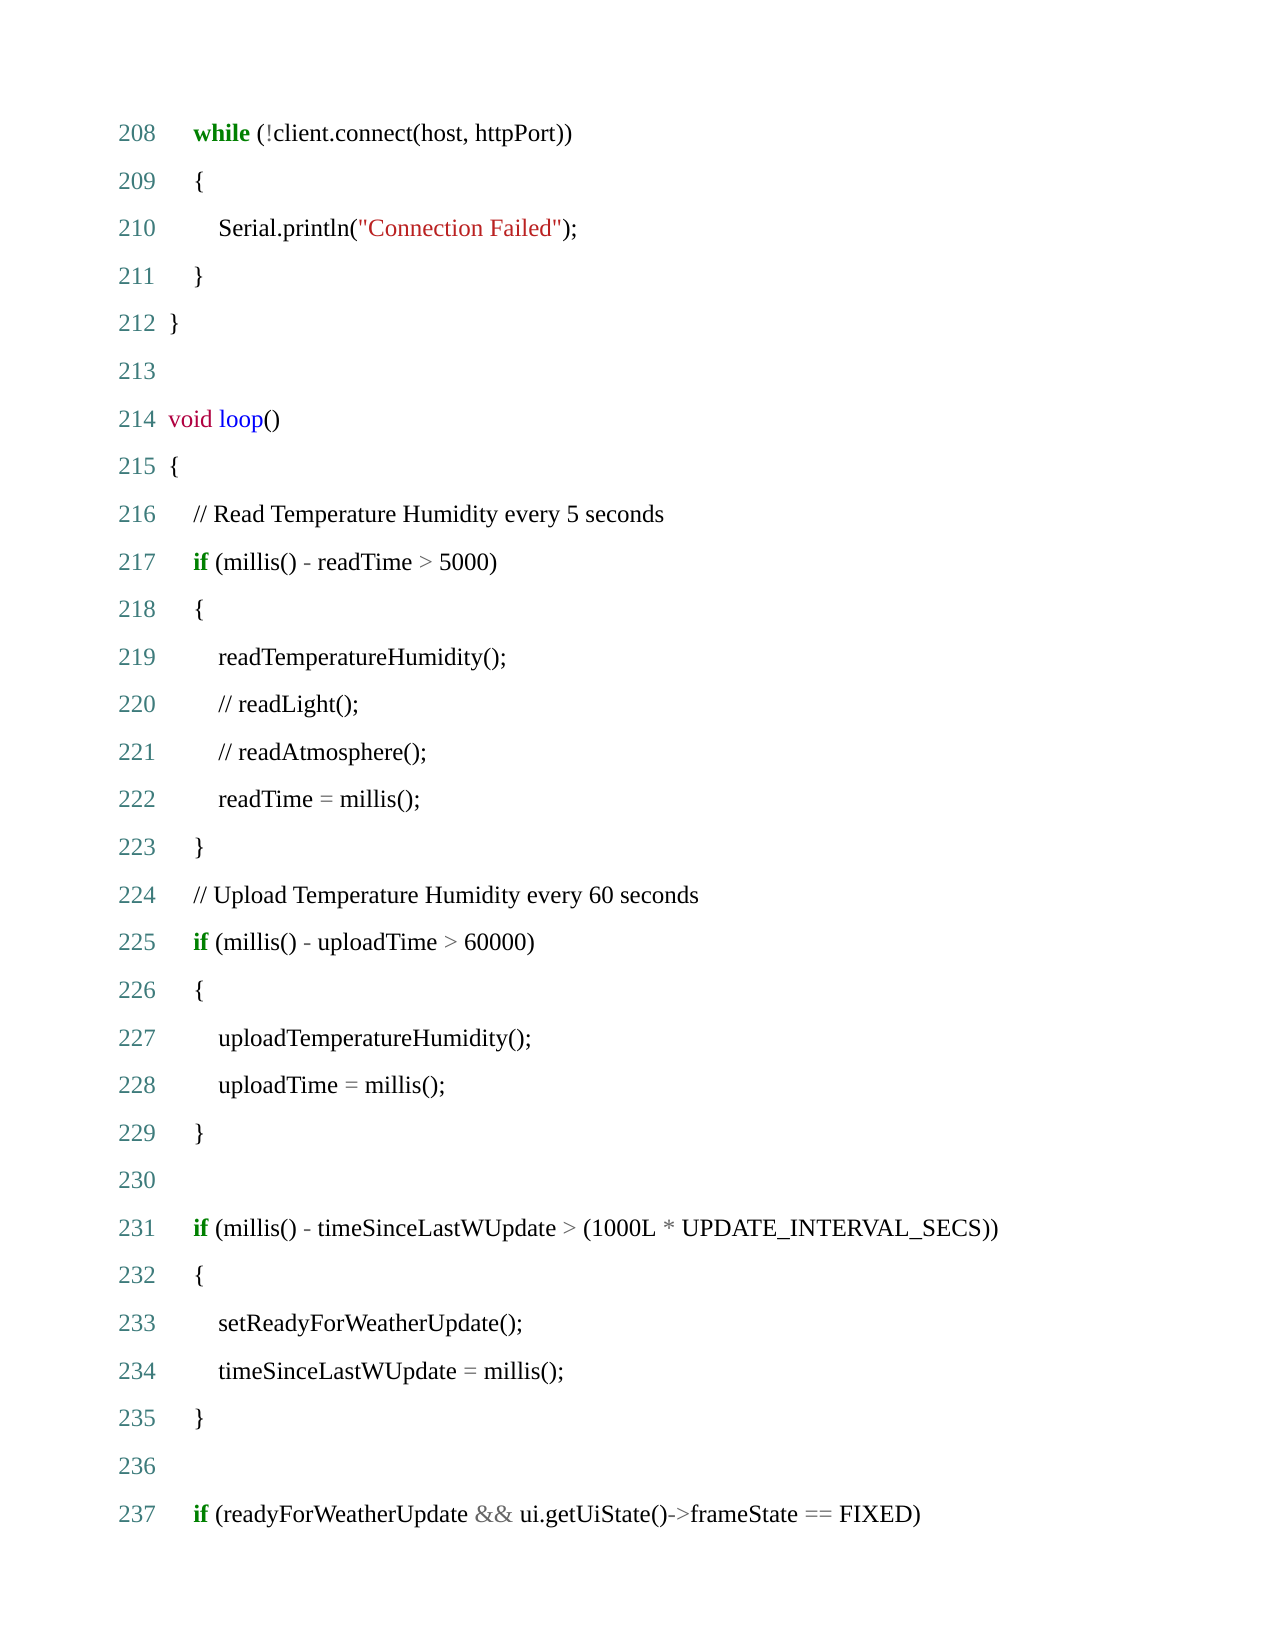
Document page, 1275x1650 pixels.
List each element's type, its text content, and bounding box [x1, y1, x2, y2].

text 236 [118, 1451, 1157, 1480]
text 213 [118, 356, 1157, 385]
text 232 { [118, 1261, 1157, 1289]
text 215 { [118, 451, 1157, 480]
text 216 // Read Temperature Humidity every 5 seconds [118, 499, 1157, 528]
text 211 } [118, 261, 1157, 290]
text 218 { [118, 594, 1157, 623]
text 235 } [118, 1403, 1157, 1432]
text 208 while (!client.connect(host, httpPort)) [118, 118, 1157, 147]
text 209 { [118, 166, 1157, 194]
text 222 readTime = millis(); [118, 784, 1157, 813]
text 230 [118, 1165, 1157, 1194]
text 226 { [118, 975, 1157, 1004]
text 223 } [118, 832, 1157, 861]
text 225 if (millis() - uploadTime > 60000) [118, 927, 1157, 956]
text 224 // Upload Temperature Humidity every 60 seconds [118, 880, 1157, 908]
text 227 uploadTemperatureHumidity(); [118, 1023, 1157, 1051]
text 217 if (millis() - readTime > 5000) [118, 547, 1157, 575]
text 210 Serial.println("Connection Failed"); [118, 213, 1157, 242]
text 229 } [118, 1118, 1157, 1147]
text 212 } [118, 308, 1157, 337]
text 228 uploadTime = millis(); [118, 1070, 1157, 1099]
text 219 readTemperatureHumidity(); [118, 642, 1157, 671]
text 231 if (millis() - timeSinceLastWUpdate > (1000L * UPDATE_INTERVAL_SECS)) [118, 1213, 1157, 1242]
text 234 timeSinceLastWUpdate = millis(); [118, 1356, 1157, 1384]
text 233 setReadyForWeatherUpdate(); [118, 1308, 1157, 1337]
text 221 // readAtmosphere(); [118, 737, 1157, 766]
text 237 if (readyForWeatherUpdate && ui.getUiState()->frameState == FIXED) [118, 1499, 1157, 1527]
text 220 // readLight(); [118, 689, 1157, 718]
text 214 void loop() [118, 404, 1157, 432]
